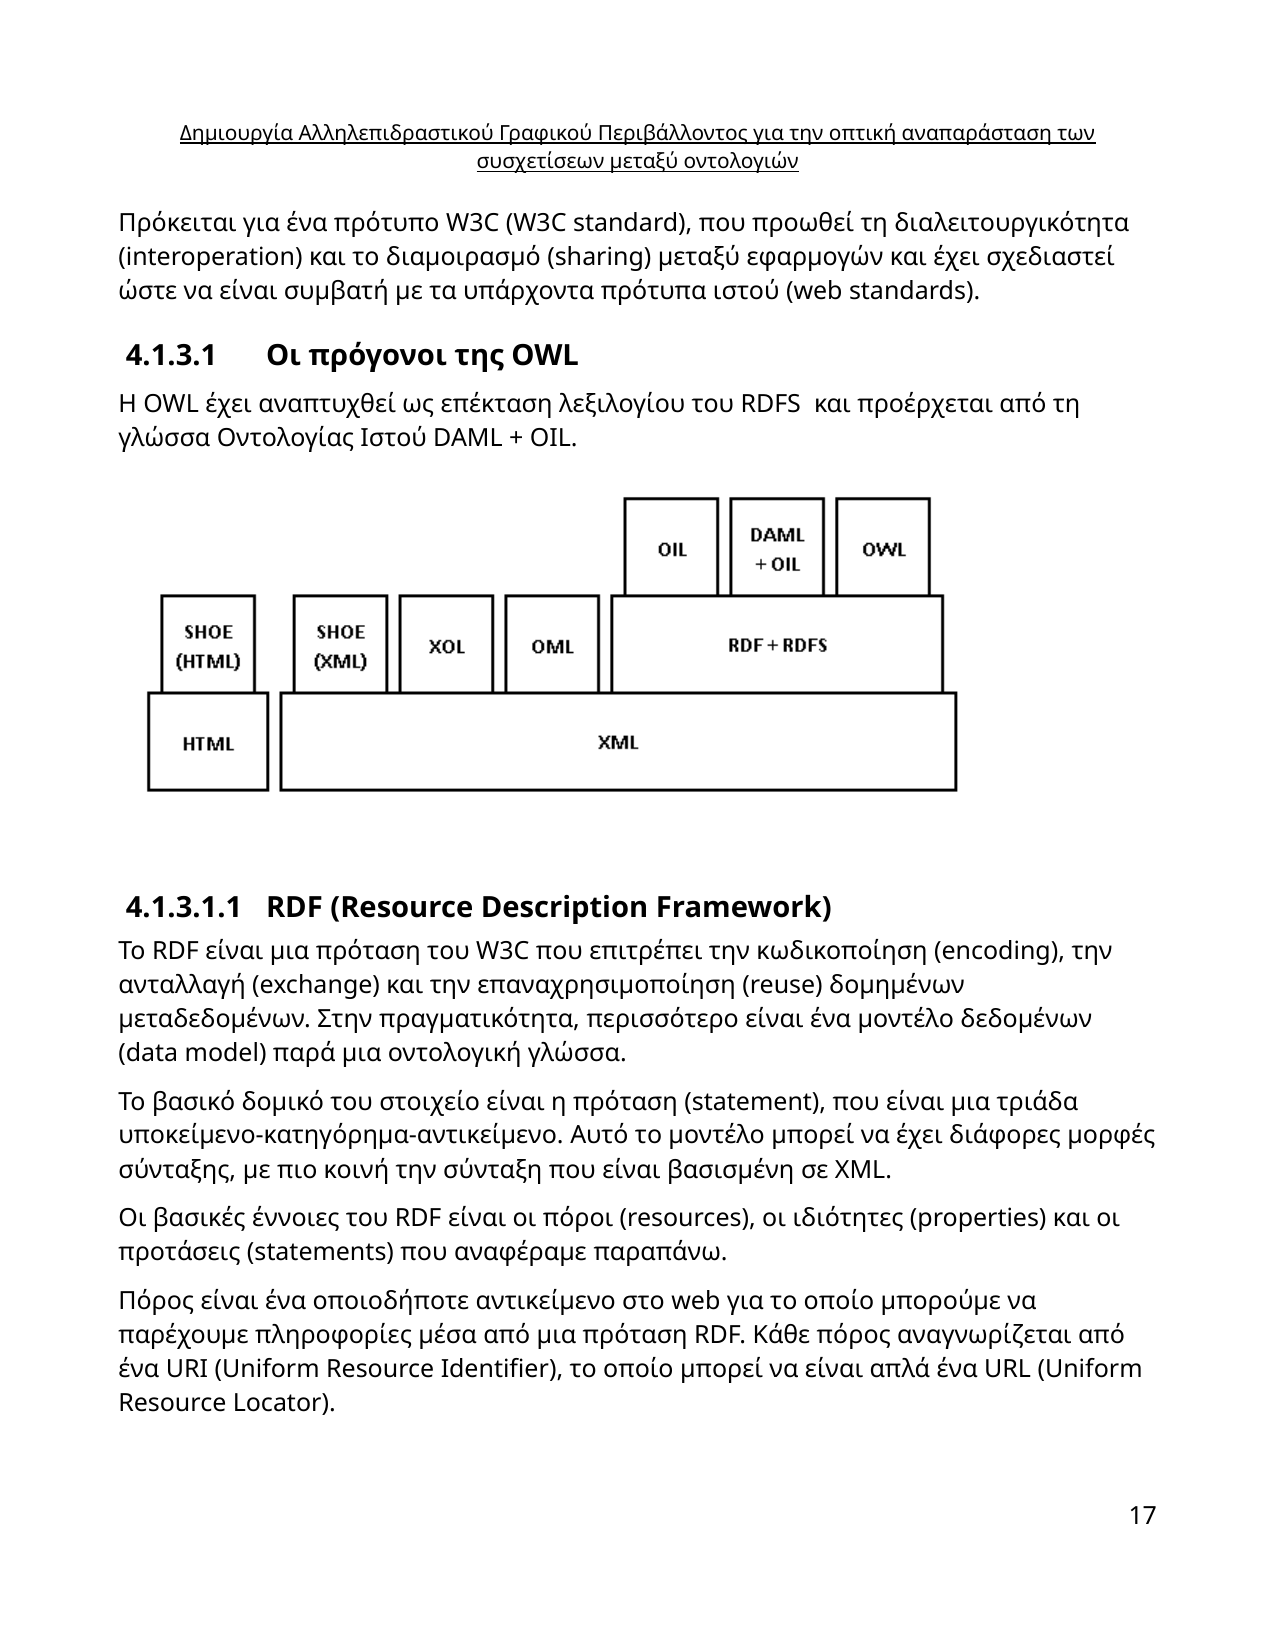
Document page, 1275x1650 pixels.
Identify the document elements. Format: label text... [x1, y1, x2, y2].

subtitle Οι πρόγονοι της OWL [118, 334, 1157, 373]
picture [118, 468, 984, 811]
text Οι βασικές έννοιες του RDF είναι οι πόροι (resources), οι ιδιότητες (properties) και οι προτάσεις (statements) που αναφέραμε παραπάνω. [118, 1200, 1157, 1268]
subtitle RDF (Resource Description Framework) [118, 886, 1157, 926]
text Πόρος είναι ένα οποιοδήποτε αντικείµενο στο web για το οποίο µπορούµε να παρέχουµε πληροφορίες µέσα από µια πρόταση RDF. Κάθε πόρος αναγνωρίζεται από ένα URI (Uniform Resource Identifier), το οποίο μπορεί να είναι απλά ένα URL (Uniform Resource Locator). [118, 1283, 1157, 1419]
text Το βασικό δοµικό του στοιχείο είναι η πρόταση (statement), που είναι µια τριάδα υποκείµενο-κατηγόρηµα-αντικείµενο. Αυτό το µοντέλο µπορεί να έχει διάφορες µορφές σύνταξης, με πιο κοινή την σύνταξη που είναι βασισμένη σε XML. [118, 1083, 1157, 1185]
text Το RDF είναι μια πρόταση του W3C που επιτρέπει την κωδικοποίηση (encoding), την ανταλλαγή (exchange) και την επαναχρησιμοποίηση (reuse) δομημένων μεταδεδομένων. Στην πραγµατικότητα, περισσότερο είναι ένα µοντέλο δεδοµένων (data model) παρά µια οντολογική γλώσσα. [118, 932, 1157, 1068]
text Πρόκειται για ένα πρότυπο W3C (W3C standard), που προωθεί τη διαλειτουργικότητα (interoperation) και το διαμοιρασμό (sharing) μεταξύ εφαρμογών και έχει σχεδιαστεί ώστε να είναι συμβατή με τα υπάρχοντα πρότυπα ιστού (web standards). [118, 204, 1157, 307]
text H OWL έχει αναπτυχθεί ως επέκταση λεξιλογίου του RDFS και προέρχεται από τη γλώσσα Οντολογίας Ιστού DAML + OIL. [118, 386, 1157, 454]
